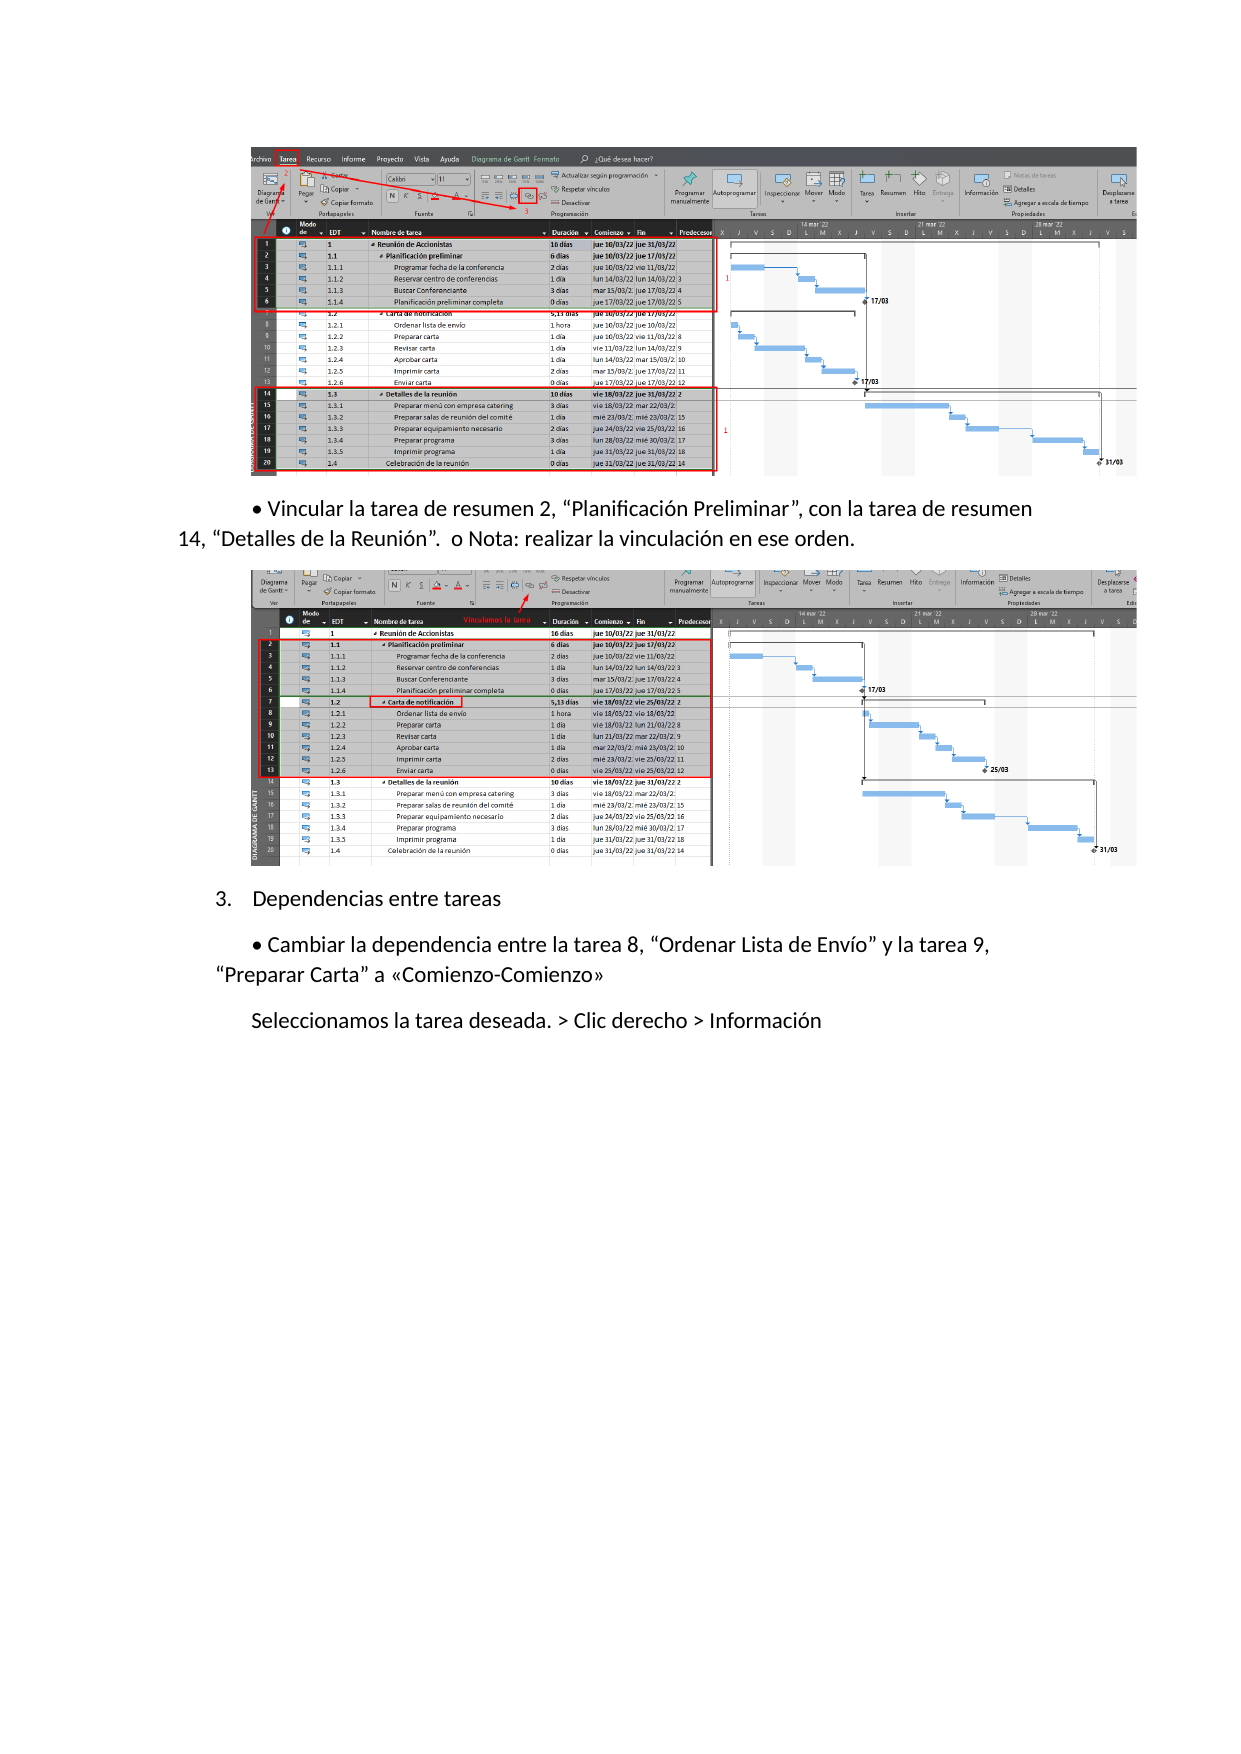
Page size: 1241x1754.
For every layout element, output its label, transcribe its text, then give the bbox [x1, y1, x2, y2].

list Dependencias entre tareas [215, 884, 1063, 912]
text Seleccionamos la tarea deseada. > Clic derecho > Información [215, 1007, 1063, 1035]
text • Cambiar la dependencia entre la tarea 8, “Ordenar Lista de Envío” y la tarea 9, “Preparar Carta” a «Comienzo-Comienzo» [215, 930, 1063, 988]
text • Vincular la tarea de resumen 2, “Planificación Preliminar”, con la tarea de resumen 14, “Detalles de la Reunión”. o Nota: realizar la vinculación en ese orden. [177, 494, 1063, 552]
